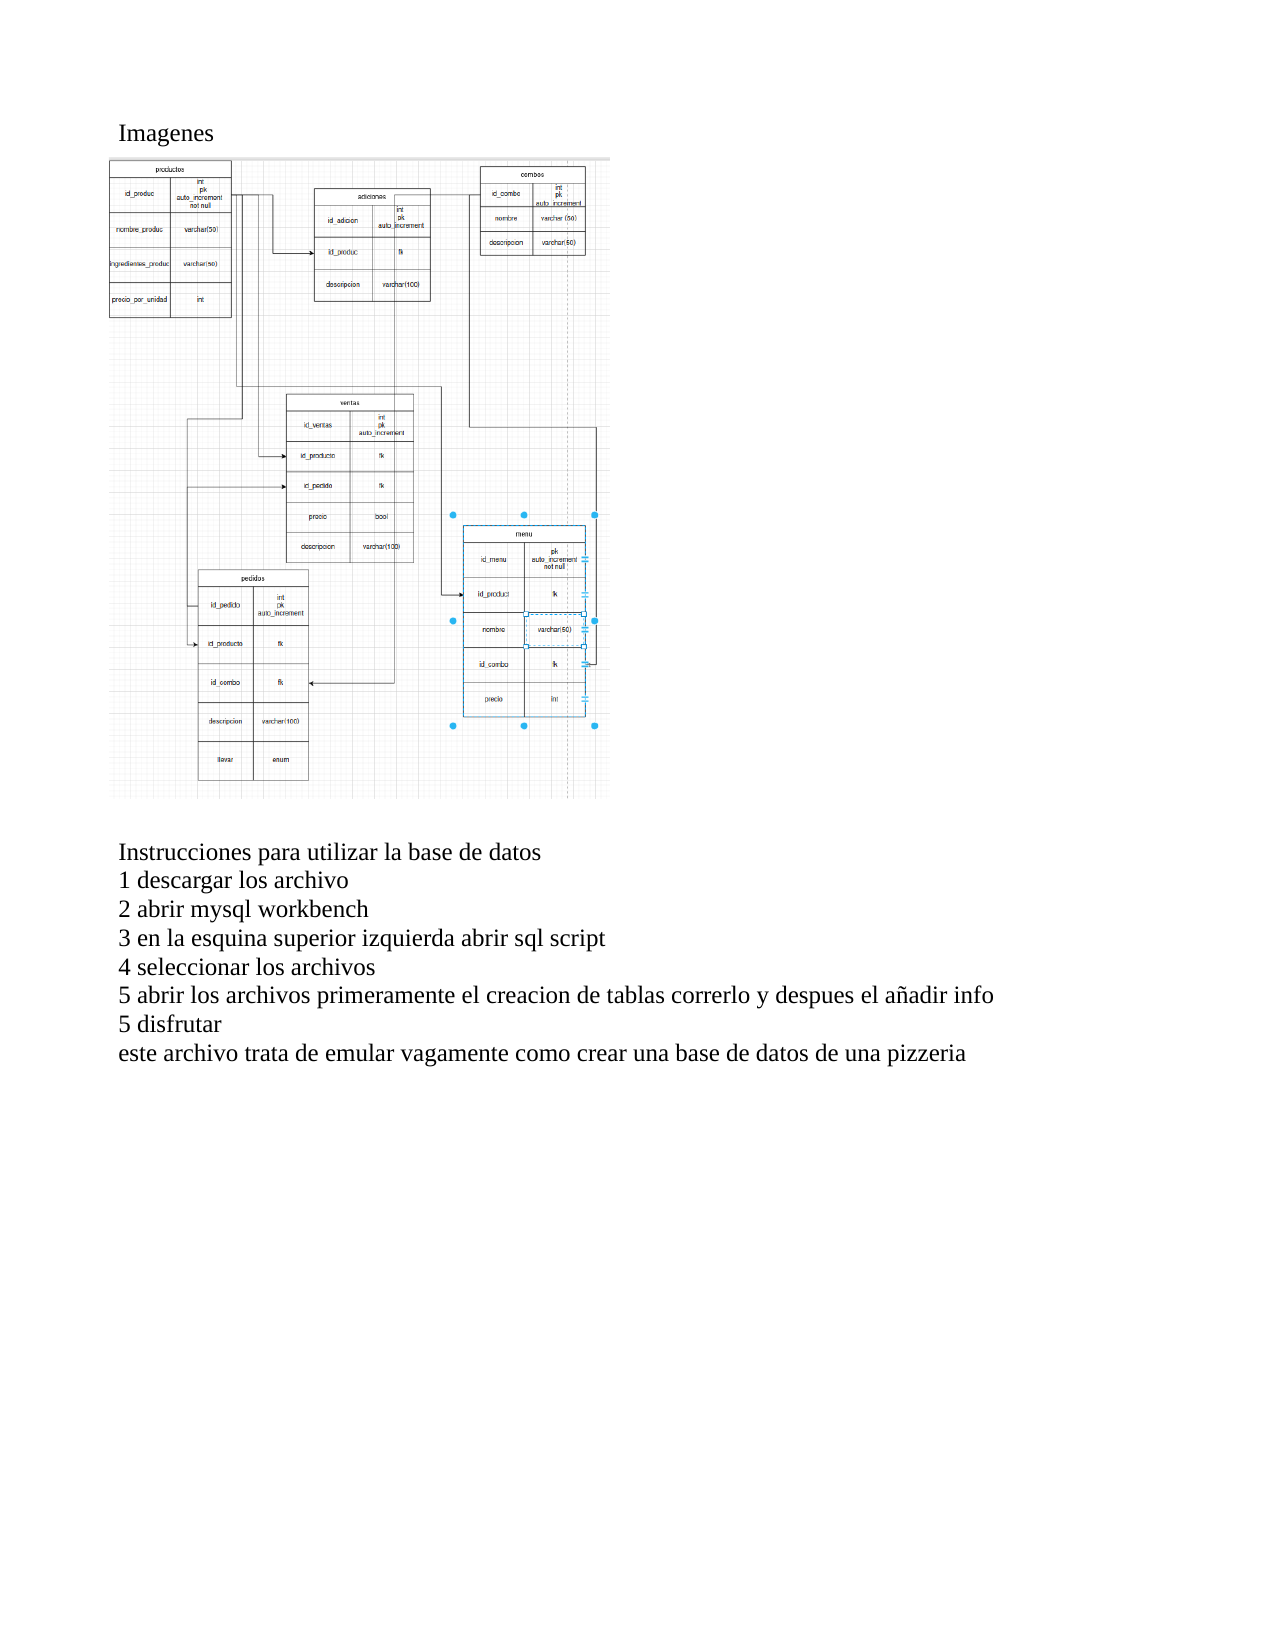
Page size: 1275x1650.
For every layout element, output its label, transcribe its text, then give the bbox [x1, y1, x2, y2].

text 3 en la esquina superior izquierda abrir sql script [118, 923, 1157, 952]
text 4 seleccionar los archivos [118, 952, 1157, 981]
text este archivo trata de emular vagamente como crear una base de datos de una pizzeria [118, 1038, 1157, 1067]
text Imagenes [118, 118, 1157, 176]
text Instrucciones para utilizar la base de datos [118, 837, 1157, 866]
text 5 disfrutar [118, 1009, 1157, 1038]
text 1 descargar los archivo [118, 866, 1157, 894]
picture [108, 157, 610, 799]
text 2 abrir mysql workbench [118, 894, 1157, 923]
text 5 abrir los archivos primeramente el creacion de tablas correrlo y despues el añadir info [118, 981, 1157, 1009]
